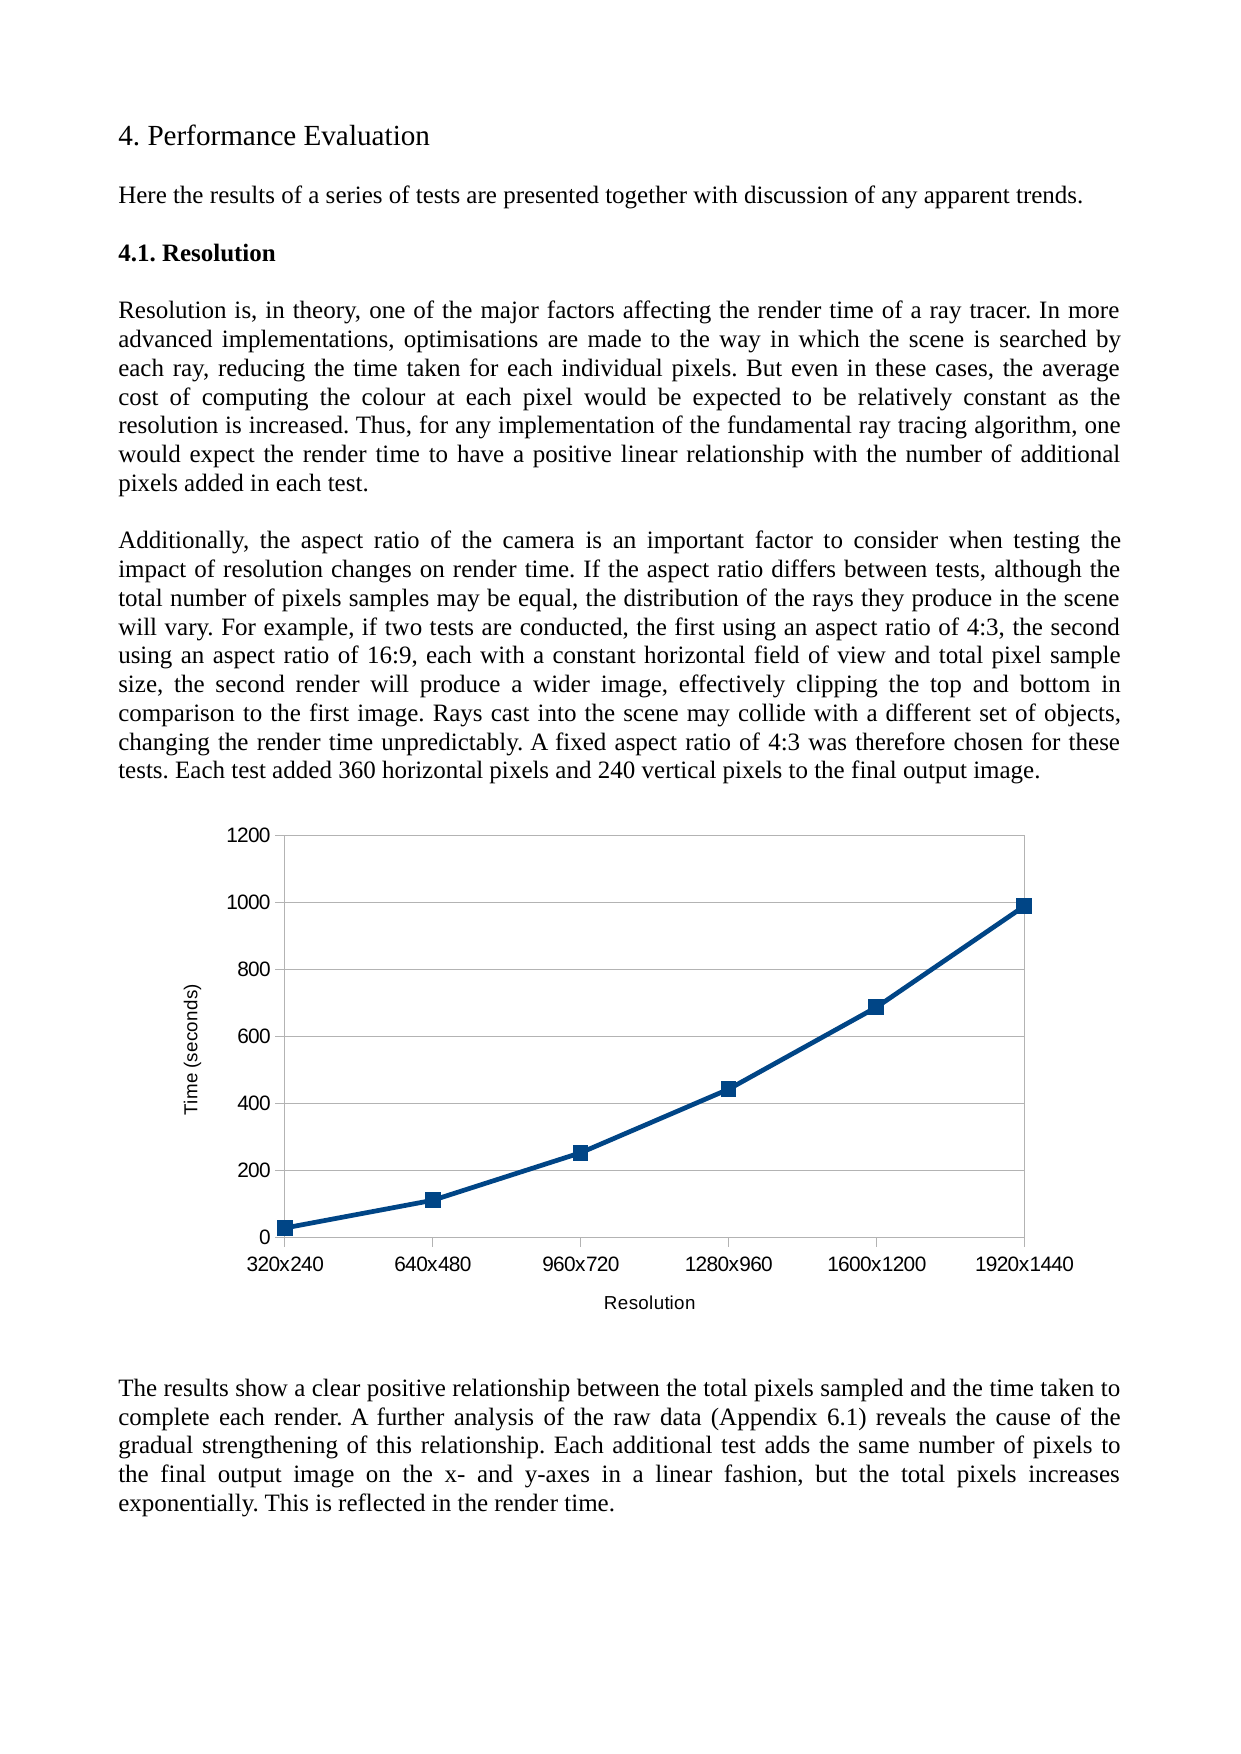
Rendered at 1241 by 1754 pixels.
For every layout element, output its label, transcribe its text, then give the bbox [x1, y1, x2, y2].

text 4.1. Resolution [118, 238, 1122, 267]
text 4. Performance Evaluation [118, 118, 1122, 152]
text Resolution is, in theory, one of the major factors affecting the render time of a ray tracer. In more advanced implementations, optimisations are made to the way in which the scene is searched by each ray, reducing the time taken for each individual pixels. But even in these cases, the average cost of computing the colour at each pixel would be expected to be relatively constant as the resolution is increased. Thus, for any implementation of the fundamental ray tracing algorithm, one would expect the render time to have a positive linear relationship with the number of additional pixels added in each test. [118, 295, 1122, 497]
text Here the results of a series of tests are presented together with discussion of any apparent trends. [118, 180, 1122, 209]
text Additionally, the aspect ratio of the camera is an important factor to consider when testing the impact of resolution changes on render time. If the aspect ratio differs between tests, although the total number of pixels samples may be equal, the distribution of the rays they produce in the scene will vary. For example, if two tests are conducted, the first using an aspect ratio of 4:3, the second using an aspect ratio of 16:9, each with a constant horizontal field of view and total pixel sample size, the second render will produce a wider image, effectively clipping the top and bottom in comparison to the first image. Rays cast into the scene may collide with a different set of objects, changing the render time unpredictably. A fixed aspect ratio of 4:3 was therefore chosen for these tests. Each test added 360 horizontal pixels and 240 vertical pixels to the final output image. [118, 525, 1122, 784]
text The results show a clear positive relationship between the total pixels sampled and the time taken to complete each render. A further analysis of the raw data (Appendix 6.1) reveals the cause of the gradual strengthening of this relationship. Each additional test adds the same number of pixels to the final output image on the x- and y-axes in a linear fashion, but the total pixels increases exponentially. This is reflected in the render time. [118, 1373, 1122, 1517]
